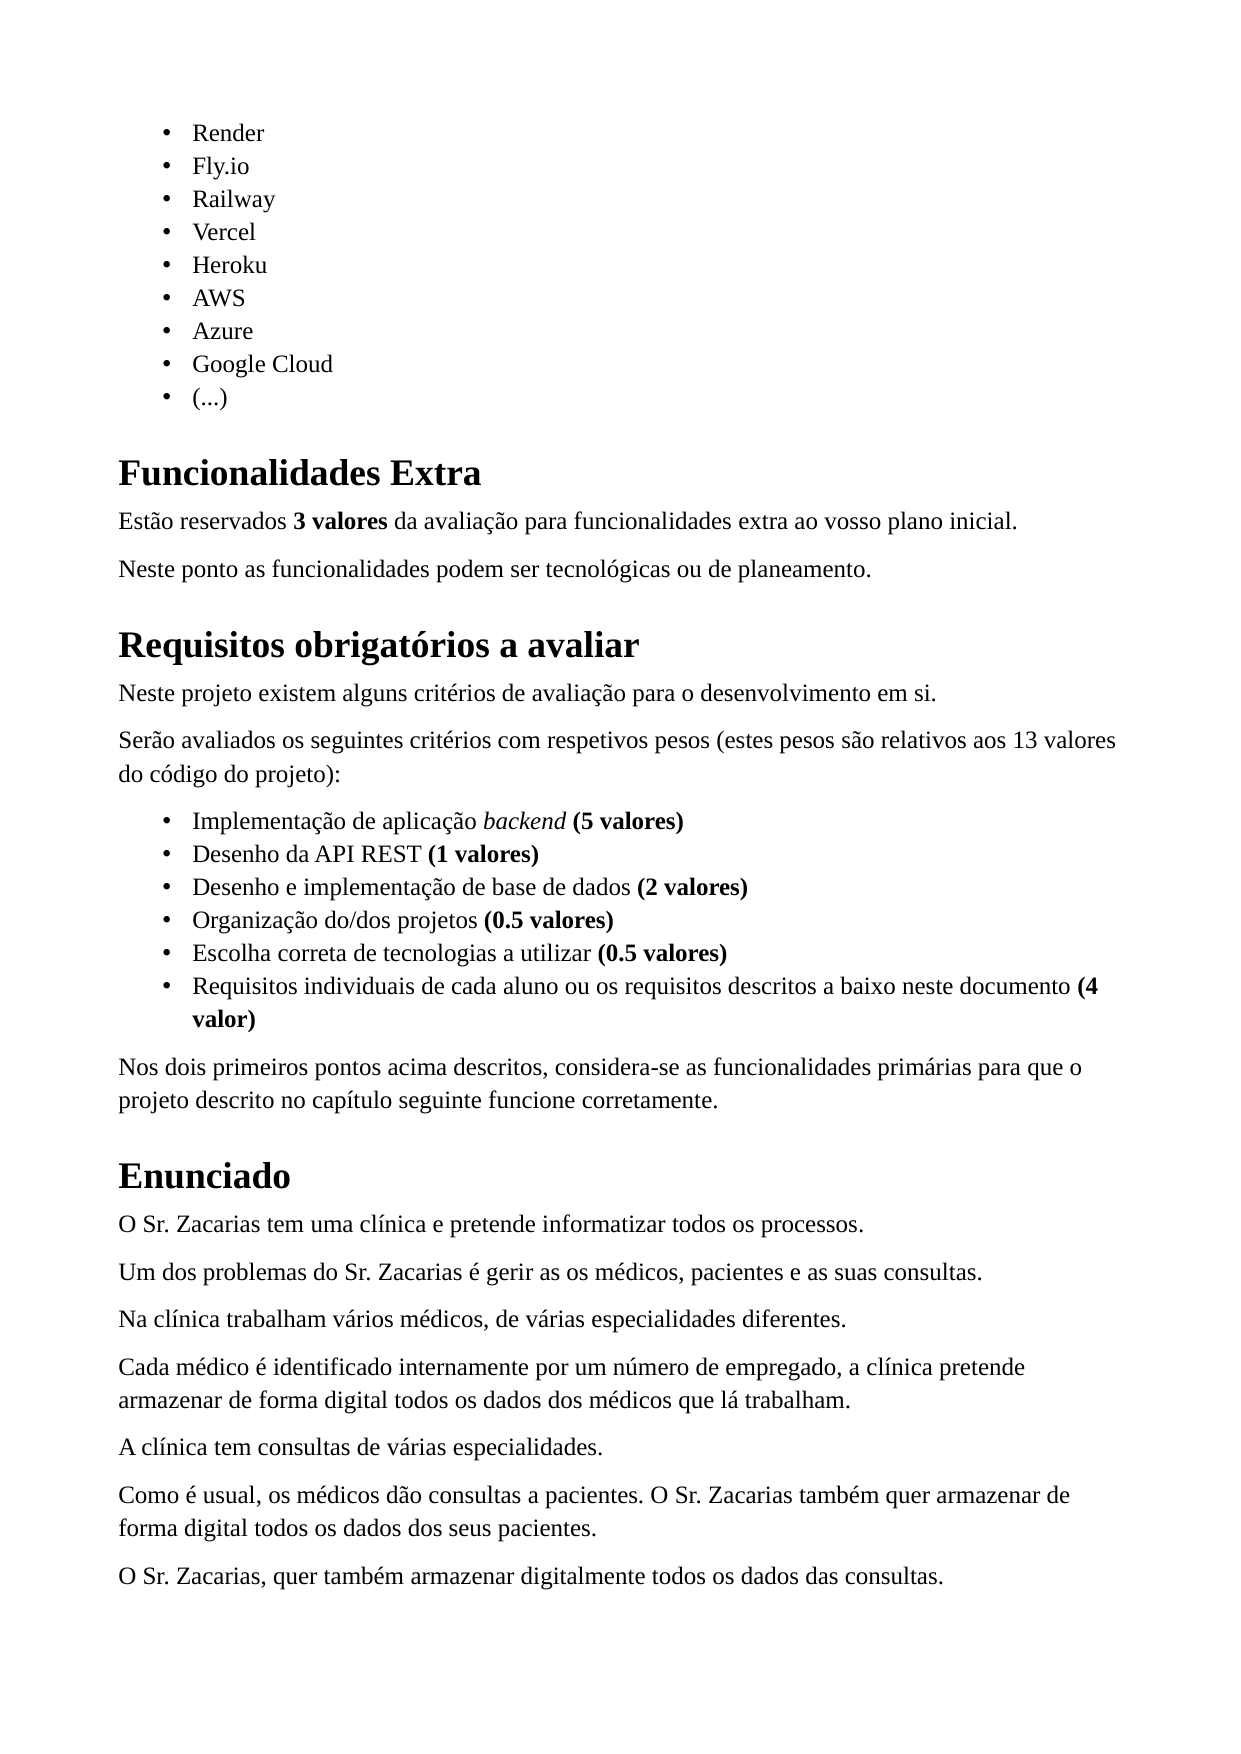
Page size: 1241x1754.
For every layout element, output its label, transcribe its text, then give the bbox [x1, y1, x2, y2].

list Implementação de aplicação backend (5 valores) [162, 806, 1122, 835]
list Heroku [162, 250, 1122, 279]
text Serão avaliados os seguintes critérios com respetivos pesos (estes pesos são relativos aos 13 valores do código do projeto): [118, 726, 1122, 787]
list Railway [162, 184, 1122, 213]
list Vercel [162, 217, 1122, 246]
text A clínica tem consultas de várias especialidades. [118, 1432, 1122, 1461]
list Google Cloud [162, 349, 1122, 378]
list (...) [162, 382, 1122, 411]
list Requisitos individuais de cada aluno ou os requisitos descritos a baixo neste documento (4 valor) [162, 971, 1122, 1033]
list Fly.io [162, 151, 1122, 180]
list Escolha correta de tecnologias a utilizar (0.5 valores) [162, 938, 1122, 967]
text Neste ponto as funcionalidades podem ser tecnológicas ou de planeamento. [118, 554, 1122, 583]
subtitle Requisitos obrigatórios a avaliar [118, 622, 1122, 666]
list Render [162, 118, 1122, 147]
text Como é usual, os médicos dão consultas a pacientes. O Sr. Zacarias também quer armazenar de forma digital todos os dados dos seus pacientes. [118, 1480, 1122, 1542]
subtitle Enunciado [118, 1153, 1122, 1197]
text O Sr. Zacarias, quer também armazenar digitalmente todos os dados das consultas. [118, 1561, 1122, 1589]
text O Sr. Zacarias tem uma clínica e pretende informatizar todos os processos. [118, 1209, 1122, 1238]
subtitle Funcionalidades Extra [118, 451, 1122, 494]
text Cada médico é identificado internamente por um número de empregado, a clínica pretende armazenar de forma digital todos os dados dos médicos que lá trabalham. [118, 1352, 1122, 1414]
text Neste projeto existem alguns critérios de avaliação para o desenvolvimento em si. [118, 678, 1122, 707]
list Azure [162, 316, 1122, 345]
list AWS [162, 283, 1122, 312]
text Na clínica trabalham vários médicos, de várias especialidades diferentes. [118, 1304, 1122, 1333]
text Um dos problemas do Sr. Zacarias é gerir as os médicos, pacientes e as suas consultas. [118, 1257, 1122, 1285]
text Estão reservados 3 valores da avaliação para funcionalidades extra ao vosso plano inicial. [118, 506, 1122, 535]
list Organização do/dos projetos (0.5 valores) [162, 905, 1122, 934]
text Nos dois primeiros pontos acima descritos, considera-se as funcionalidades primárias para que o projeto descrito no capítulo seguinte funcione corretamente. [118, 1052, 1122, 1114]
list Desenho da API REST (1 valores) [162, 839, 1122, 868]
list Desenho e implementação de base de dados (2 valores) [162, 872, 1122, 901]
